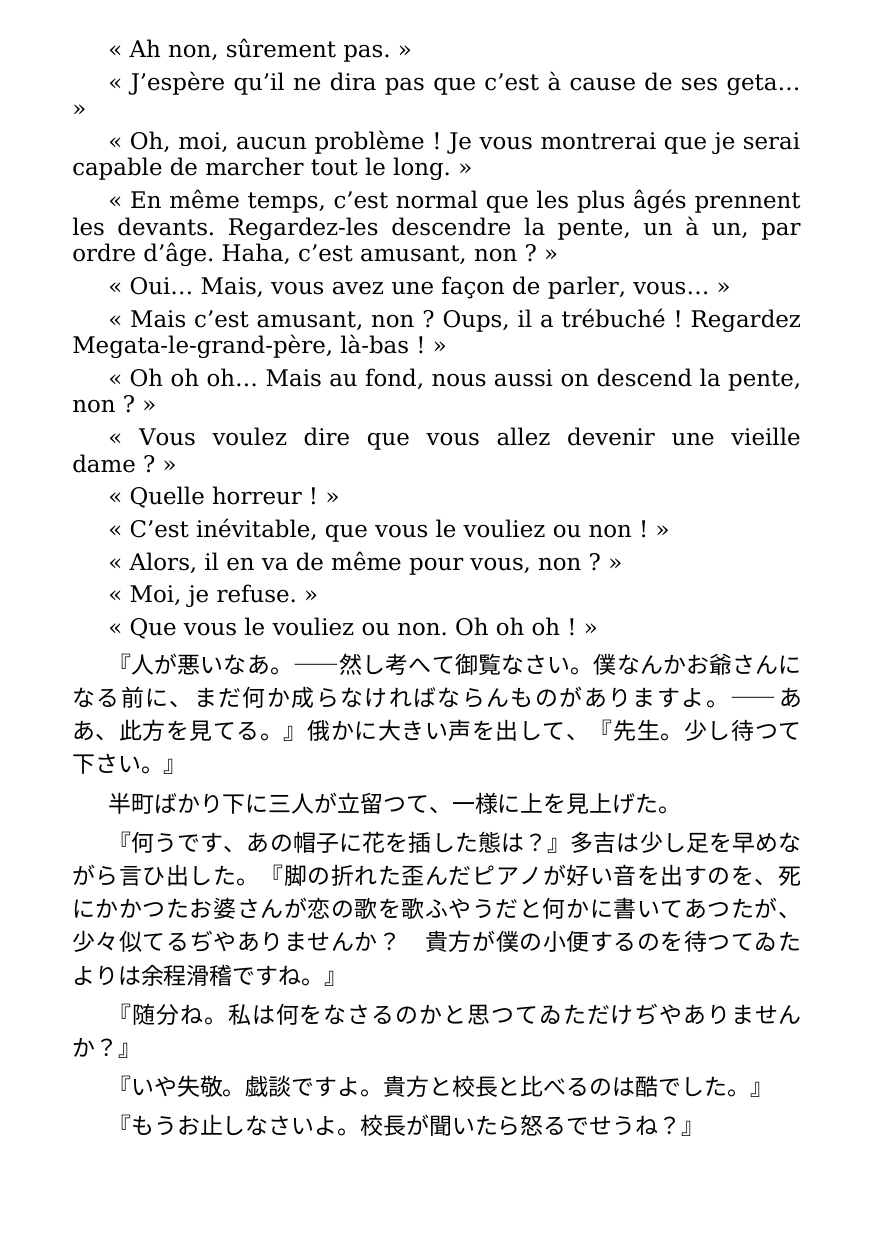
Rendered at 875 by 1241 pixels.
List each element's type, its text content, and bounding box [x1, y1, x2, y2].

text 半町ばかり下に三人が立留つて、一様に上を見上げた。 [72, 785, 802, 819]
text 『人が悪いなあ。――然し考へて御覧なさい。僕なんかお爺さんになる前に、まだ何か成らなければならんものがありますよ。――ああ、此方を見てる。』俄かに大きい声を出して、『先生。少し待つて下さい。』 [72, 647, 802, 779]
text « Quelle horreur ! » [72, 483, 802, 510]
text « Oh oh oh… Mais au fond, nous aussi on descend la pente, non ? » [72, 365, 802, 418]
text « C’est inévitable, que vous le vouliez ou non ! » [72, 516, 802, 543]
text « J’espère qu’il ne dira pas que c’est à cause de ses geta… » [72, 69, 802, 122]
text 『随分ね。私は何をなさるのかと思つてゐただけぢやありませんか？』 [72, 997, 802, 1063]
text 『いや失敬。戯談ですよ。貴方と校長と比べるのは酷でした。』 [72, 1069, 802, 1102]
text « Oui… Mais, vous avez une façon de parler, vous… » [72, 273, 802, 300]
text 『何うです、あの帽子に花を插した態は？』多吉は少し足を早めながら言ひ出した。『脚の折れた歪んだピアノが好い音を出すのを、死にかかつたお婆さんが恋の歌を歌ふやうだと何かに書いてあつたが、少々似てるぢやありませんか？ 貴方が僕の小便するのを待つてゐたよりは余程滑稽ですね。』 [72, 824, 802, 991]
text « Alors, il en va de même pour vous, non ? » [72, 549, 802, 575]
text 『もうお止しなさいよ。校長が聞いたら怒るでせうね？』 [72, 1108, 802, 1141]
text « Oh, moi, aucun problème ! Je vous montrerai que je serai capable de marcher tout le long. » [72, 128, 802, 181]
text « Ah non, sûrement pas. » [72, 36, 802, 63]
text « En même temps, c’est normal que les plus âgés prennent les devants. Regardez-les descendre la pente, un à un, par ordre d’âge. Haha, c’est amusant, non ? » [72, 187, 802, 267]
text « Que vous le vouliez ou non. Oh oh oh ! » [72, 614, 802, 641]
text « Moi, je refuse. » [72, 581, 802, 608]
text « Vous voulez dire que vous allez devenir une vieille dame ? » [72, 424, 802, 478]
text « Mais c’est amusant, non ? Oups, il a trébuché ! Regardez Megata-le-grand-père, là-bas ! » [72, 306, 802, 359]
